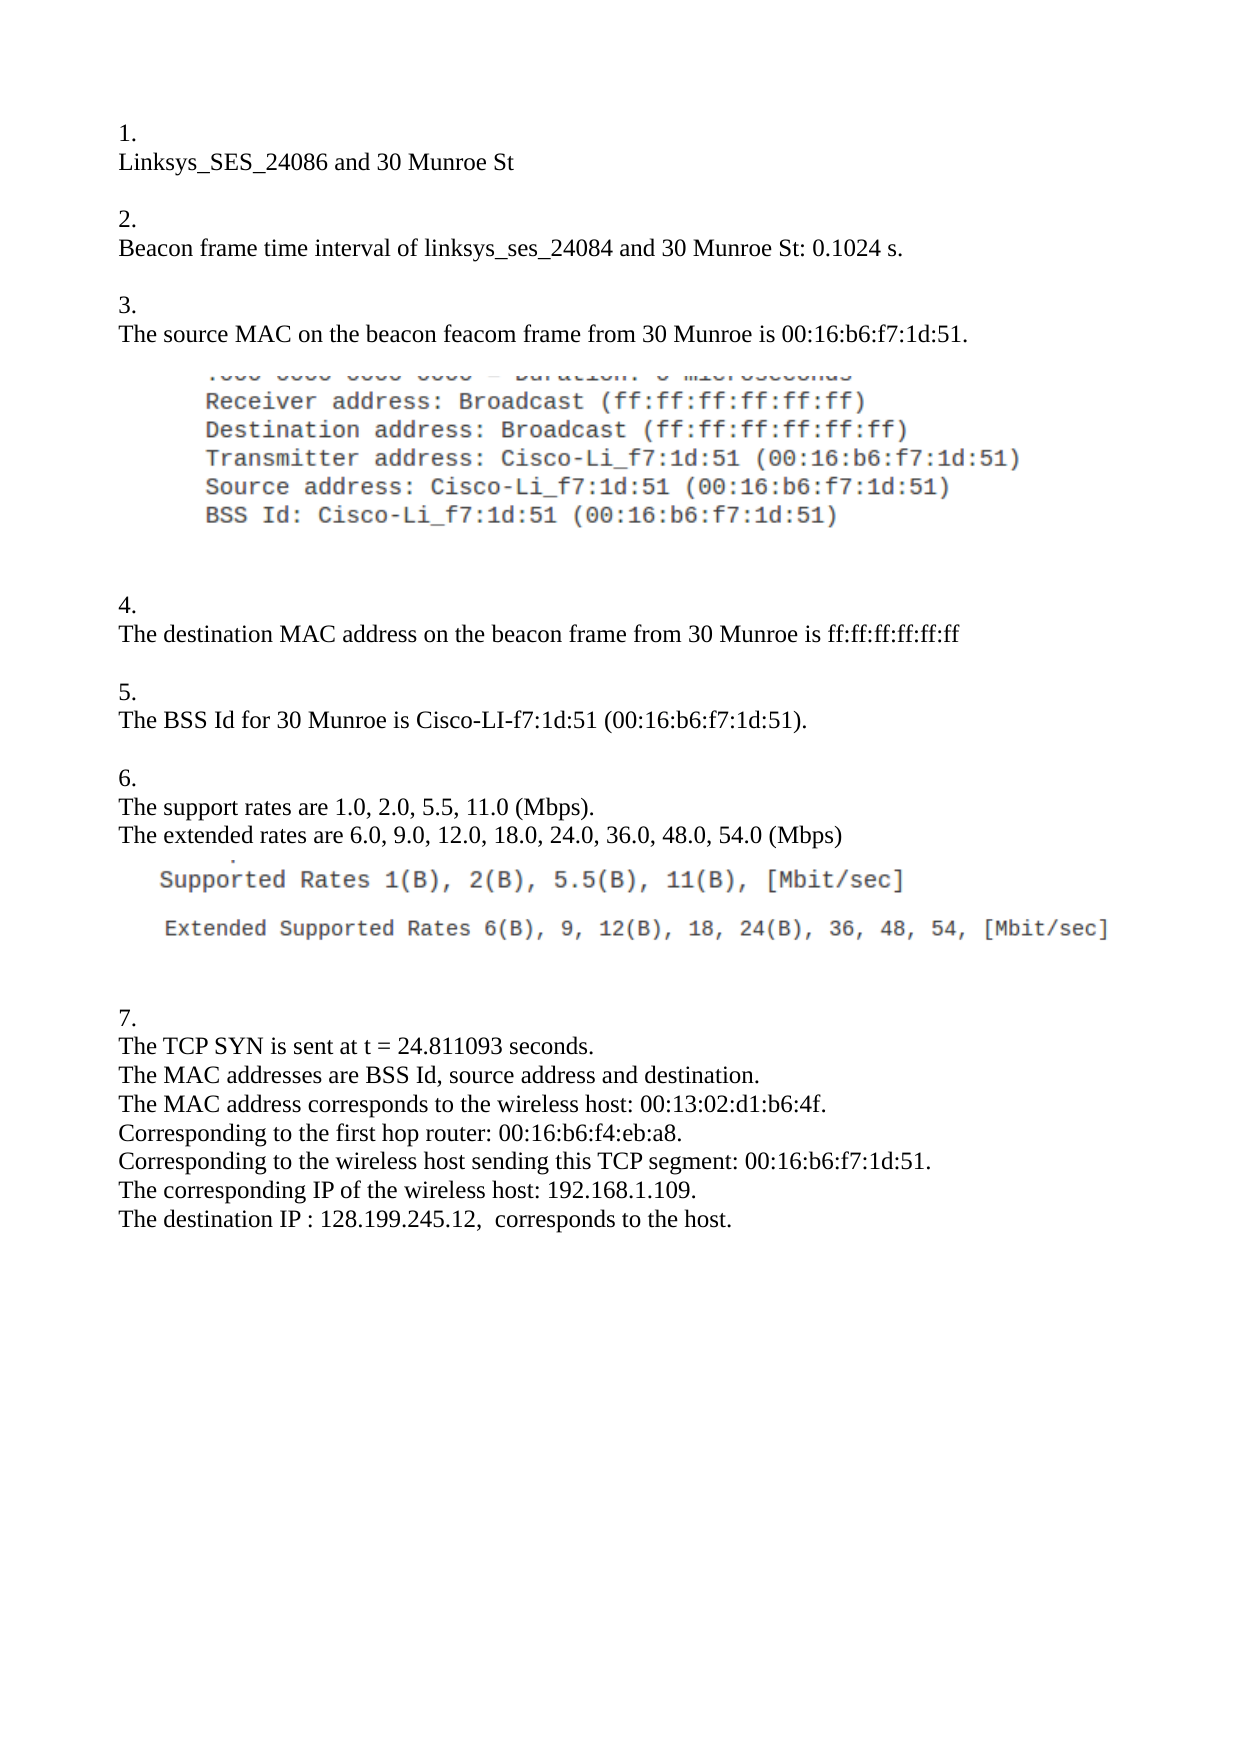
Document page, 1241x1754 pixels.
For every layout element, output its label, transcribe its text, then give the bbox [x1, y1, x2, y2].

picture [155, 860, 920, 896]
text 3. [118, 291, 1122, 319]
text 2. [118, 204, 1122, 233]
text Linksys_SES_24086 and 30 Munroe St [118, 147, 1122, 176]
text The MAC address corresponds to the wireless host: 00:13:02:d1:b6:4f. [118, 1089, 1122, 1118]
text The corresponding IP of the wireless host: 192.168.1.109. [118, 1175, 1122, 1204]
text 5. [118, 677, 1122, 706]
text The BSS Id for 30 Munroe is Cisco-LI-f7:1d:51 (00:16:b6:f7:1d:51). [118, 706, 1122, 734]
text The extended rates are 6.0, 9.0, 12.0, 18.0, 24.0, 36.0, 48.0, 54.0 (Mbps) [118, 821, 1122, 849]
text The MAC addresses are BSS Id, source address and destination. [118, 1060, 1122, 1089]
picture [190, 376, 1050, 534]
text 7. [118, 1003, 1122, 1031]
text Corresponding to the first hop router: 00:16:b6:f4:eb:a8. [118, 1118, 1122, 1146]
text The destination IP : 128.199.245.12, corresponds to the host. [118, 1204, 1122, 1233]
text The destination MAC address on the beacon frame from 30 Munroe is ff:ff:ff:ff:ff:ff [118, 619, 1122, 648]
text Beacon frame time interval of linksys_ses_24084 and 30 Munroe St: 0.1024 s. [118, 233, 1122, 262]
text The TCP SYN is sent at t = 24.811093 seconds. [118, 1031, 1122, 1060]
text 1. [118, 118, 1122, 147]
text 4. [118, 591, 1122, 619]
text 6. [118, 763, 1122, 792]
text The source MAC on the beacon feacom frame from 30 Munroe is 00:16:b6:f7:1d:51. [118, 319, 1122, 348]
picture [162, 915, 1167, 946]
text Corresponding to the wireless host sending this TCP segment: 00:16:b6:f7:1d:51. [118, 1146, 1122, 1175]
text The support rates are 1.0, 2.0, 5.5, 11.0 (Mbps). [118, 792, 1122, 821]
